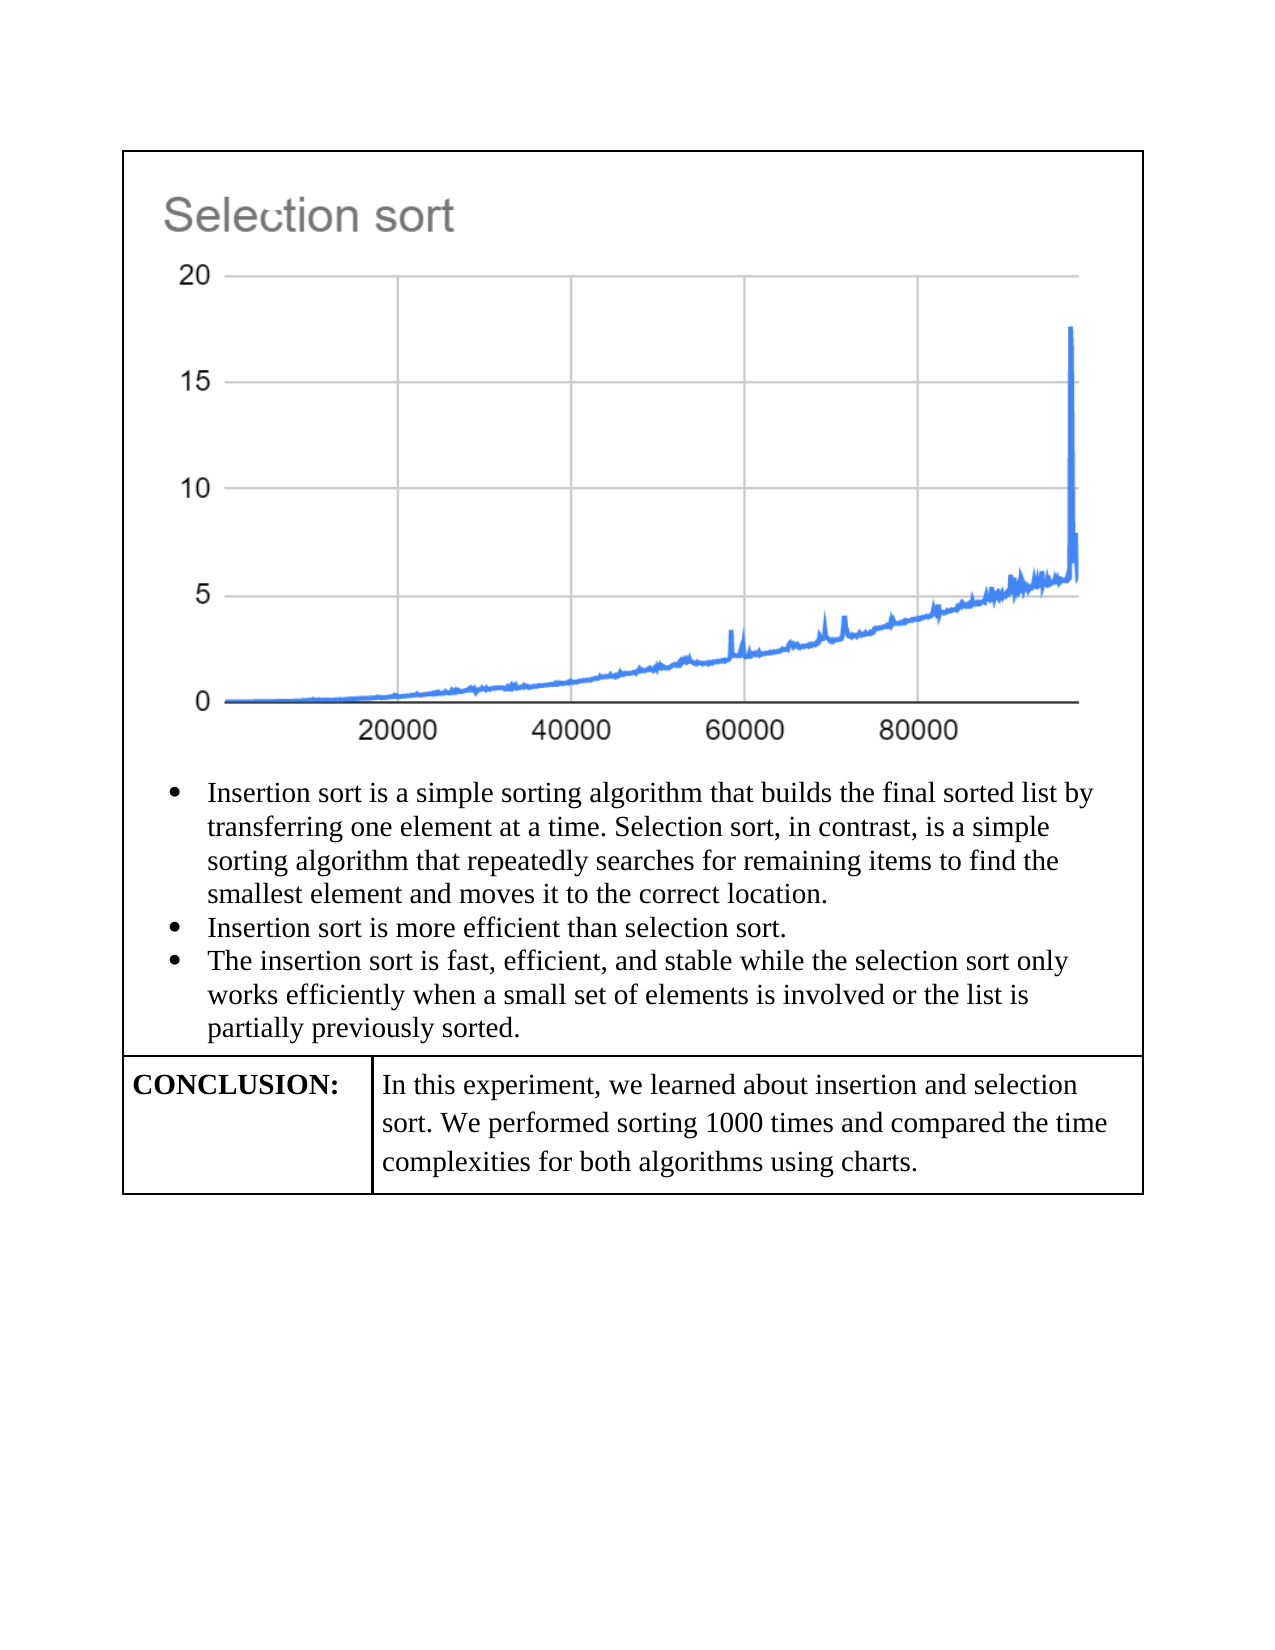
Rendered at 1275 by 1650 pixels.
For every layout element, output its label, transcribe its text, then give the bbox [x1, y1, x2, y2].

table_cell CONCLUSION: [124, 1057, 371, 1193]
picture [132, 162, 1108, 776]
table_cell In this experiment, we learned about insertion and selection sort. We performed sorting 1000 times and compared the time complexities for both algorithms using charts. [374, 1057, 1142, 1193]
table_cell RESULT: Insertion sort is a simple sorting algorithm that builds the final sorted list by transferring one element at a time. Selection sort, in contrast, is a simple sorting algorithm that repeatedly searches for remaining items to find the smallest element and moves it to the correct location. Insertion sort is more efficient than selection sort. The insertion sort is fast, efficient, and stable while the selection sort only works efficiently when a small set of elements is involved or the list is partially previously sorted. [124, 152, 1142, 1054]
